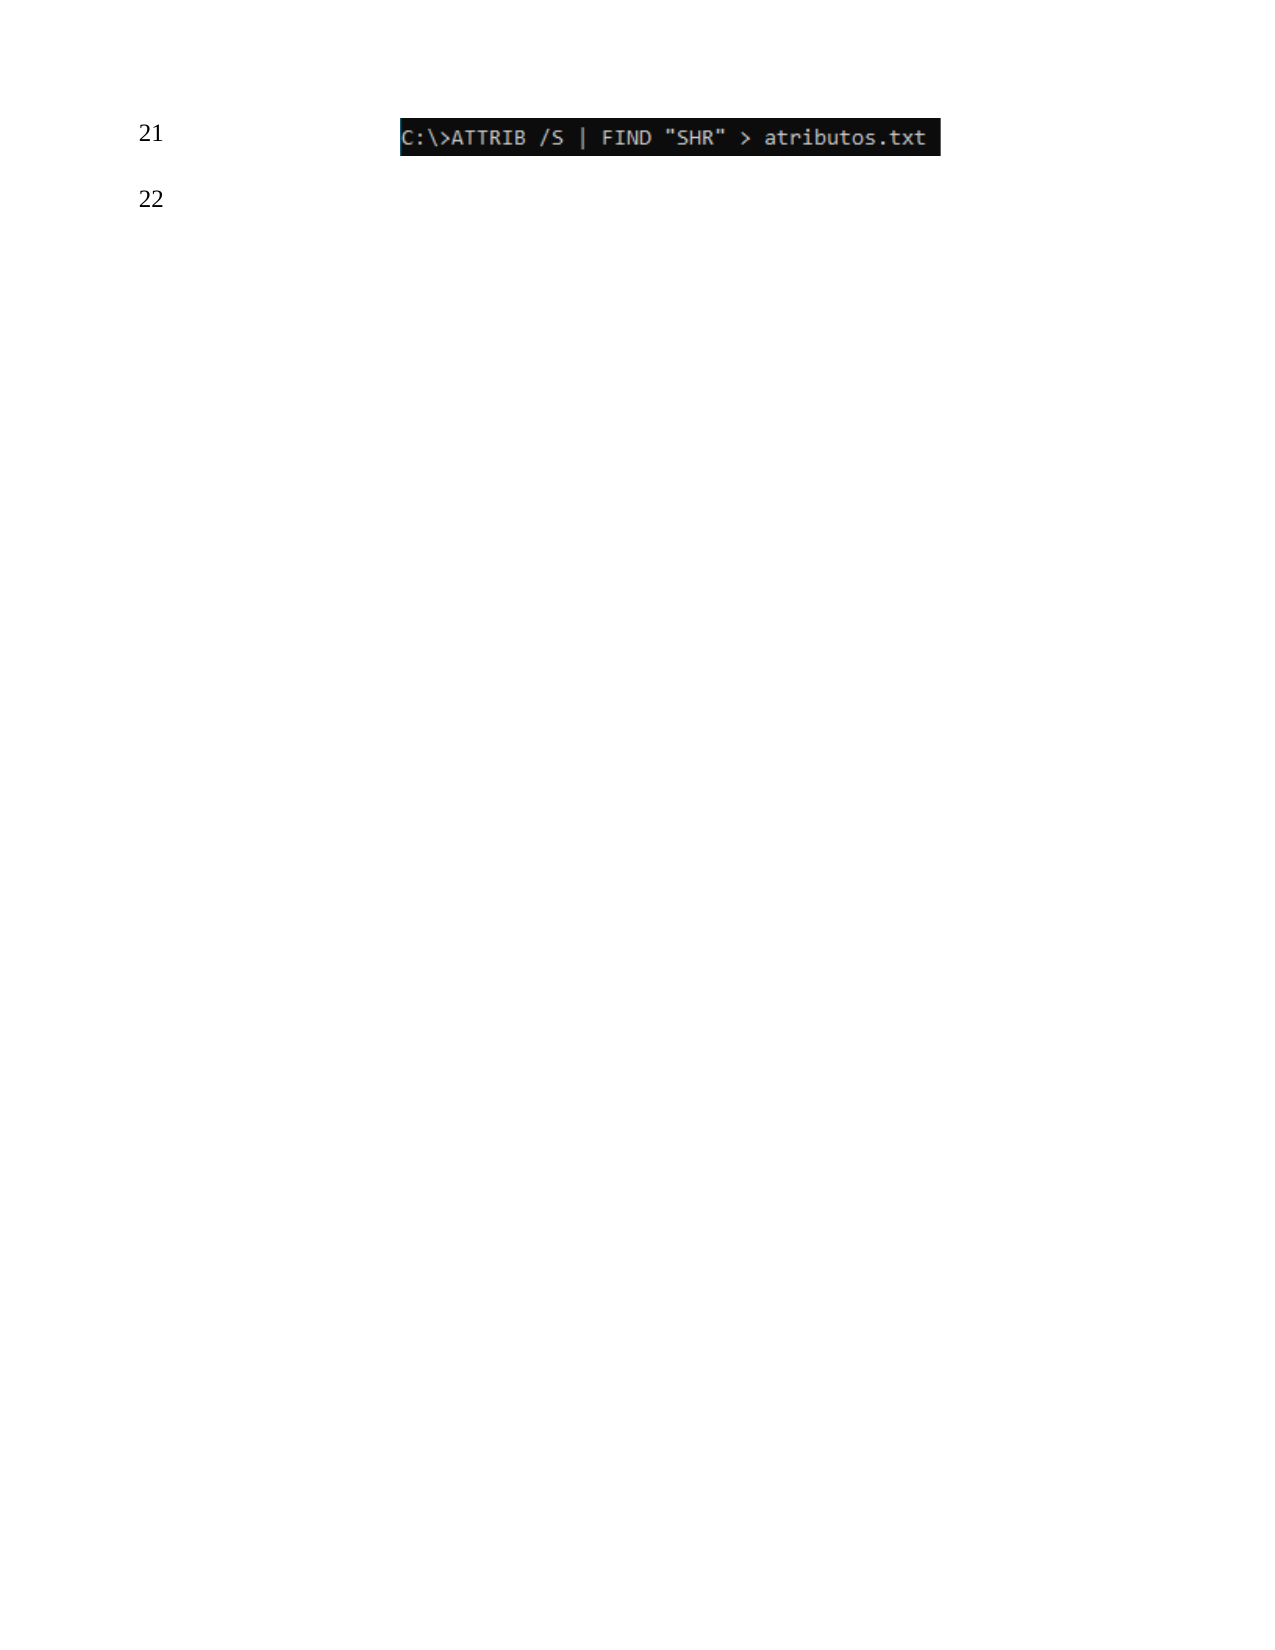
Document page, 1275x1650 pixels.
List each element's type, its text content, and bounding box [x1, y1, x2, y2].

table_cell [184, 118, 1157, 184]
table_cell 21 [118, 118, 184, 184]
table_cell [184, 184, 1157, 213]
picture [400, 118, 941, 156]
table_cell 22 [118, 184, 184, 213]
